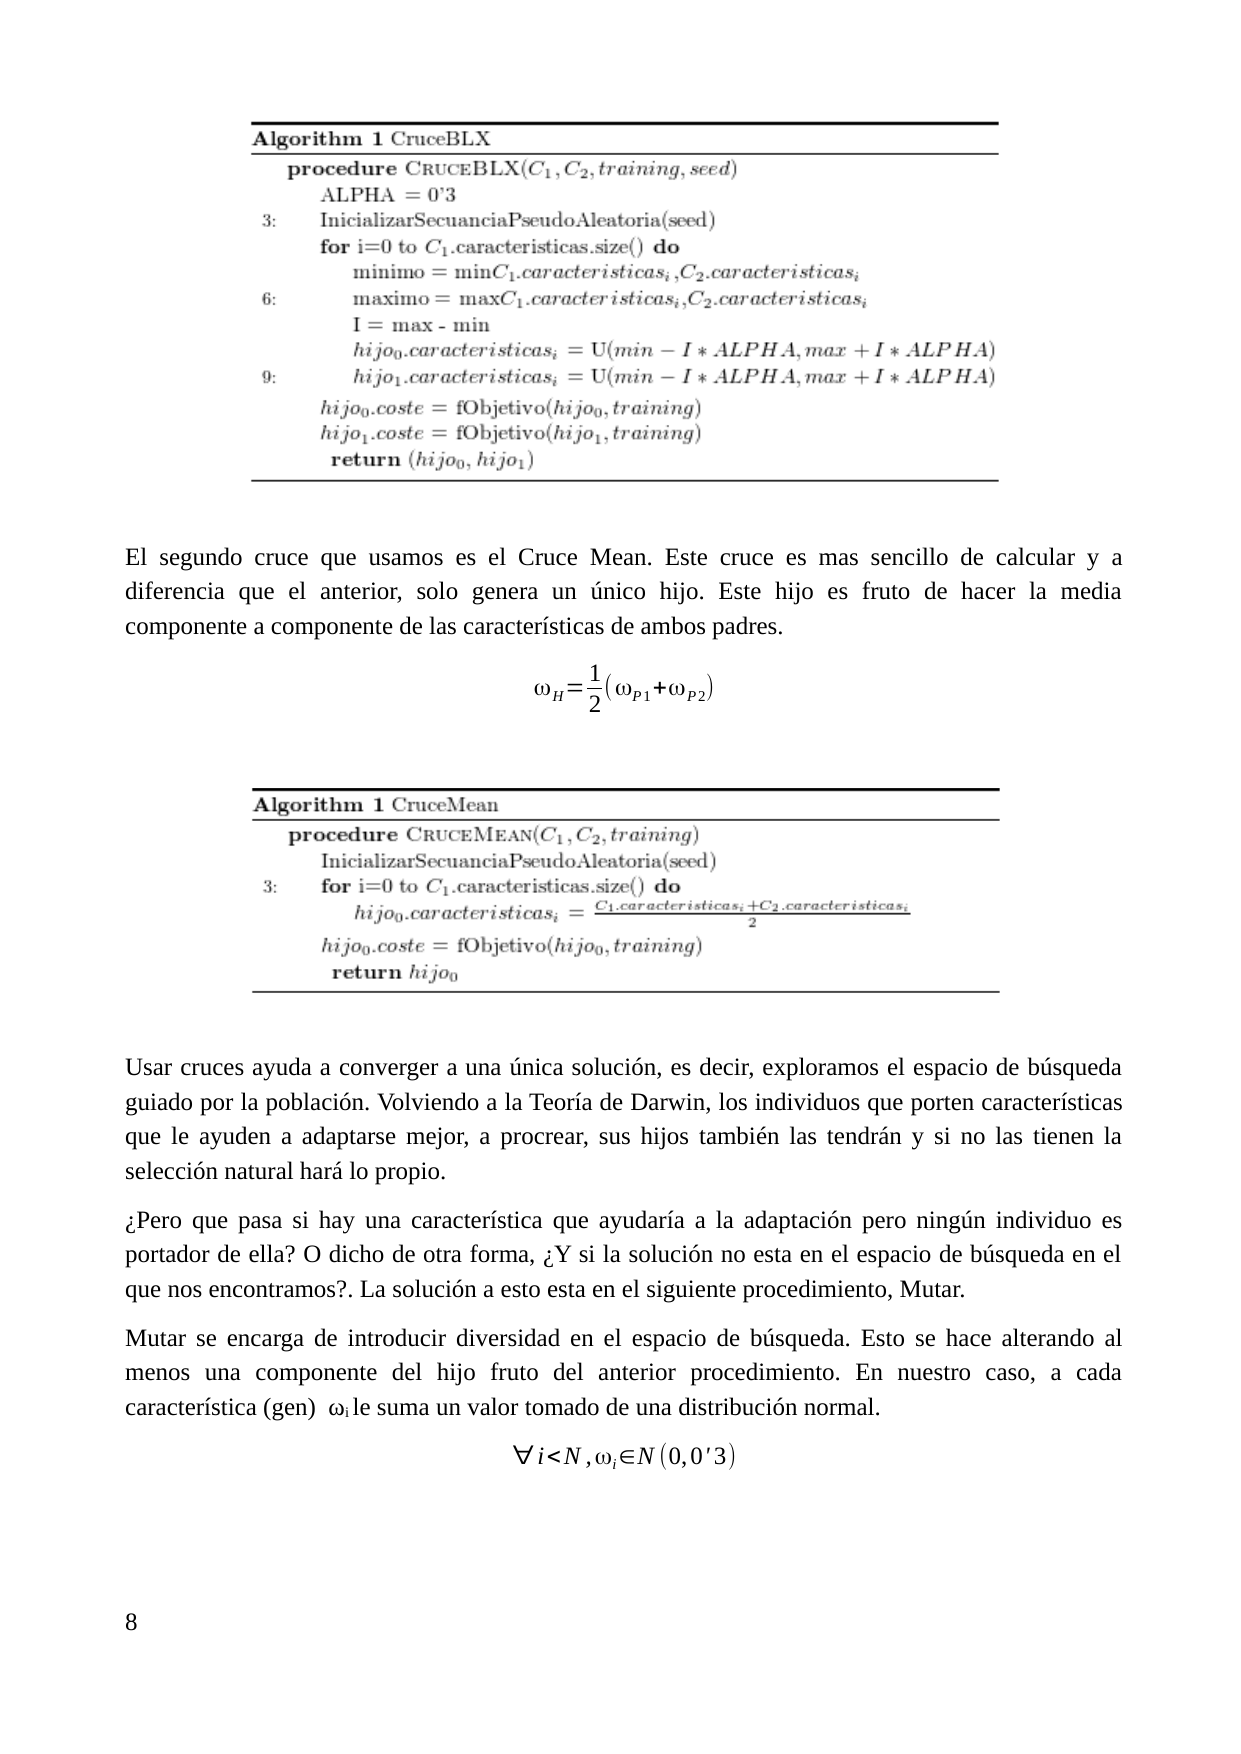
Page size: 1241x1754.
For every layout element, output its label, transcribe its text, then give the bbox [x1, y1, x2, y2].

text ¿Pero que pasa si hay una característica que ayudaría a la adaptación pero ningún individuo es portador de ella? O dicho de otra forma, ¿Y si la solución no esta en el espacio de búsqueda en el que nos encontramos?. La solución a esto esta en el siguiente procedimiento, Mutar. [125, 1205, 1123, 1303]
text Usar cruces ayuda a converger a una única solución, es decir, exploramos el espacio de búsqueda guiado por la población. Volviendo a la Teoría de Darwin, los individuos que porten características que le ayuden a adaptarse mejor, a procrear, sus hijos también las tendrán y si no las tienen la selección natural hará lo propio. [125, 1052, 1123, 1184]
picture [248, 788, 1000, 854]
text Mutar se encarga de introducir diversidad en el espacio de búsqueda. Esto se hace alterando al menos una componente del hijo fruto del anterior procedimiento. En nuestro caso, a cada característica (gen) ωi le suma un valor tomado de una distribución normal. [125, 1323, 1123, 1421]
text El segundo cruce que usamos es el Cruce Mean. Este cruce es mas sencillo de calcular y a diferencia que el anterior, solo genera un único hijo. Este hijo es fruto de hacer la media componente a componente de las características de ambos padres. [125, 542, 1123, 639]
picture [249, 118, 999, 318]
